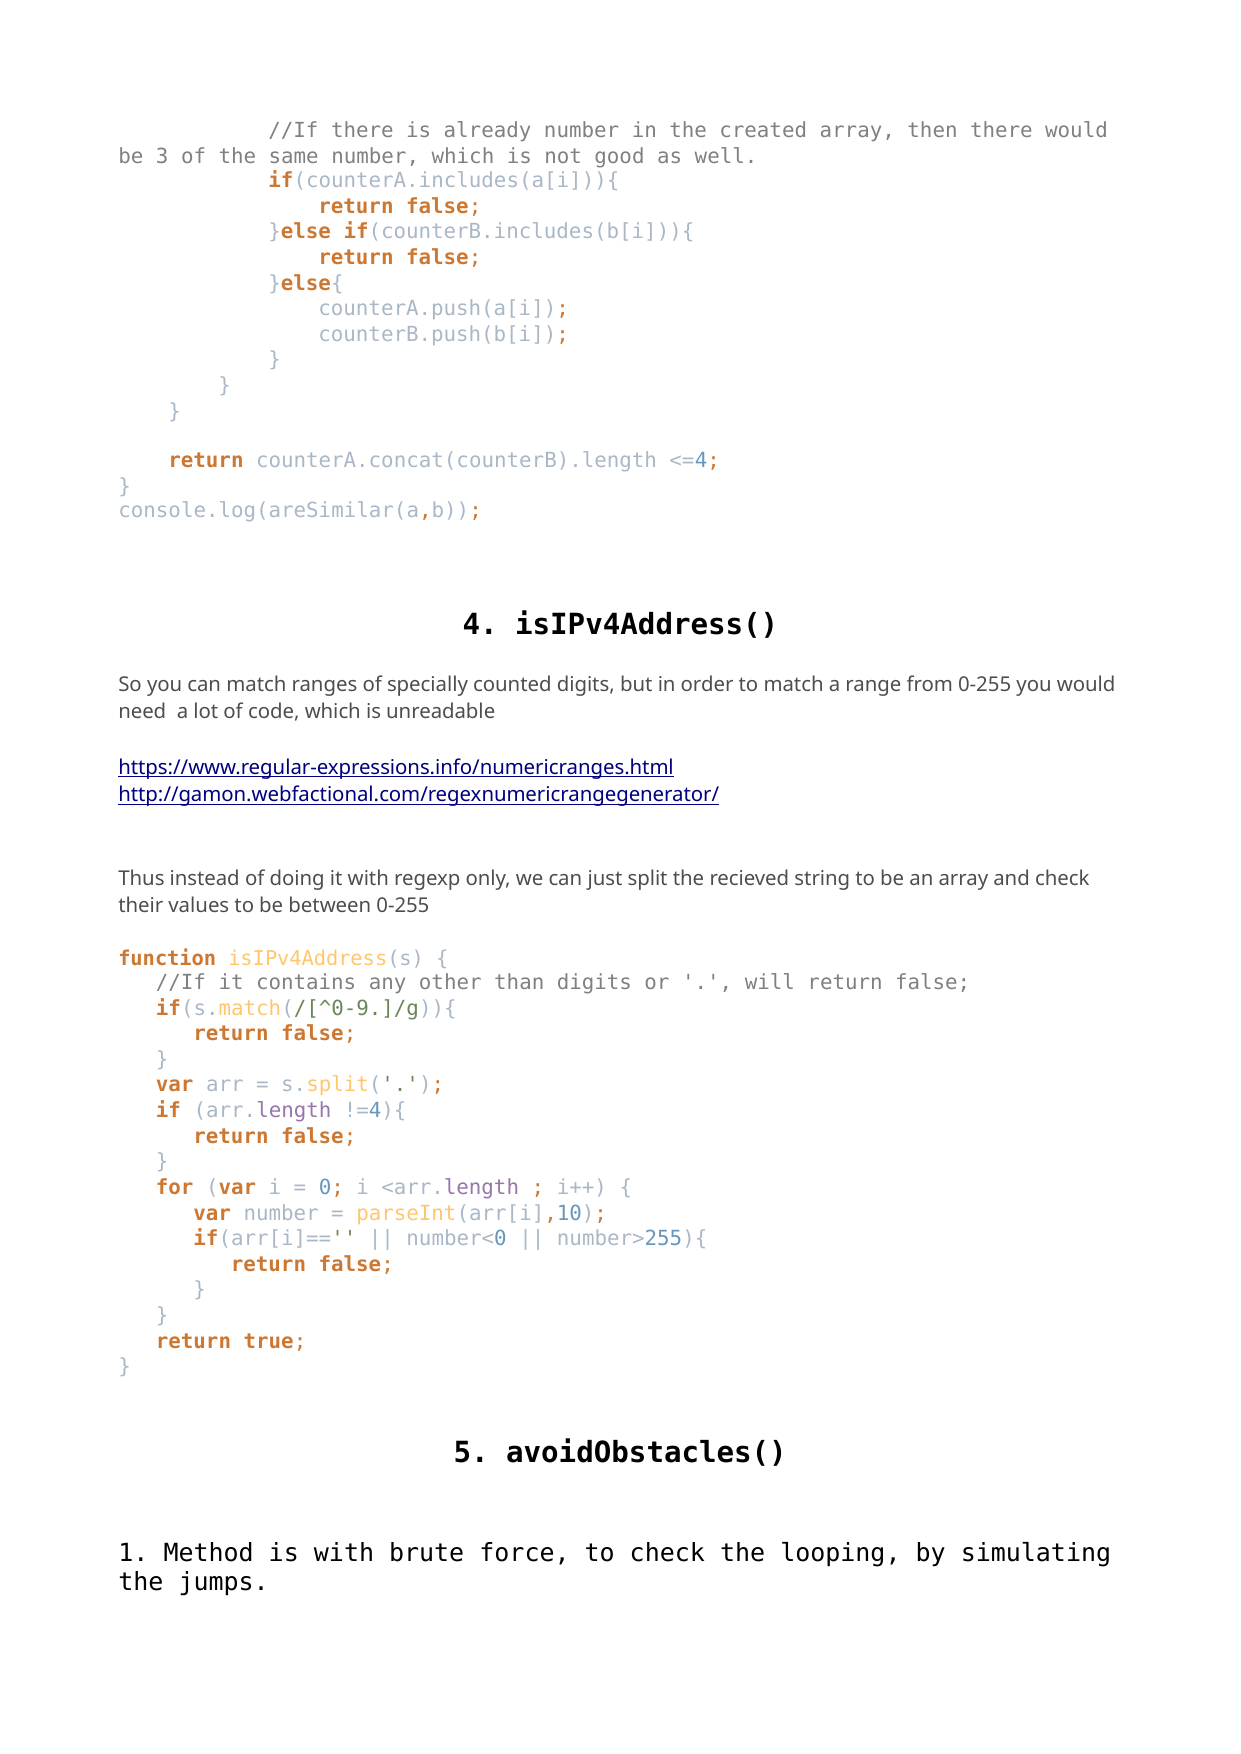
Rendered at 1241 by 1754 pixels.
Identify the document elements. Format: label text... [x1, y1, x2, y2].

text } [118, 1149, 1122, 1175]
text } [118, 347, 1122, 373]
text var number = parseInt(arr[i],10); [118, 1201, 1122, 1226]
text return true; [118, 1329, 1122, 1354]
text 5. avoidObstacles() [118, 1436, 1122, 1470]
text }else{ [118, 271, 1122, 296]
text So you can match ranges of specially counted digits, but in order to match a range from 0-255 you would need a lot of code, which is unreadable [118, 669, 1122, 725]
text } [118, 373, 1122, 399]
text if (arr.length !=4){ [118, 1098, 1122, 1124]
text counterB.push(b[i]); [118, 322, 1122, 347]
text } [118, 1277, 1122, 1303]
text //If there is already number in the created array, then there would be 3 of the same number, which is not good as well. [118, 118, 1122, 168]
text counterA.push(a[i]); [118, 296, 1122, 322]
text 1. Method is with brute force, to check the looping, by simulating the jumps. [118, 1538, 1122, 1625]
text for (var i = 0; i <arr.length ; i++) { [118, 1175, 1122, 1201]
text if(s.match(/[^0-9.]/g)){ [118, 996, 1122, 1021]
text var arr = s.split('.'); [118, 1072, 1122, 1098]
text if(counterA.includes(a[i])){ [118, 168, 1122, 194]
text if(arr[i]=='' || number<0 || number>255){ [118, 1226, 1122, 1252]
text https://www.regular-expressions.info/numericranges.html [118, 752, 1122, 780]
text return false; [118, 1252, 1122, 1277]
text console.log(areSimilar(a,b)); [118, 498, 1122, 523]
text return false; [118, 245, 1122, 271]
text Thus instead of doing it with regexp only, we can just split the recieved string to be an array and check their values to be between 0-255 [118, 863, 1122, 919]
text return false; [118, 1021, 1122, 1047]
text } [118, 1303, 1122, 1329]
text } [118, 399, 1122, 424]
text function isIPv4Address(s) { [118, 946, 1122, 970]
text return counterA.concat(counterB).length <=4; [118, 448, 1122, 474]
text //If it contains any other than digits or '.', will return false; [118, 970, 1122, 996]
text return false; [118, 194, 1122, 219]
text } [118, 474, 1122, 498]
text return false; [118, 1124, 1122, 1149]
text } [118, 1354, 1122, 1379]
text } [118, 1047, 1122, 1072]
text http://gamon.webfactional.com/regexnumericrangegenerator/ [118, 780, 1122, 808]
text 4. isIPv4Address() [118, 608, 1122, 642]
text }else if(counterB.includes(b[i])){ [118, 219, 1122, 245]
